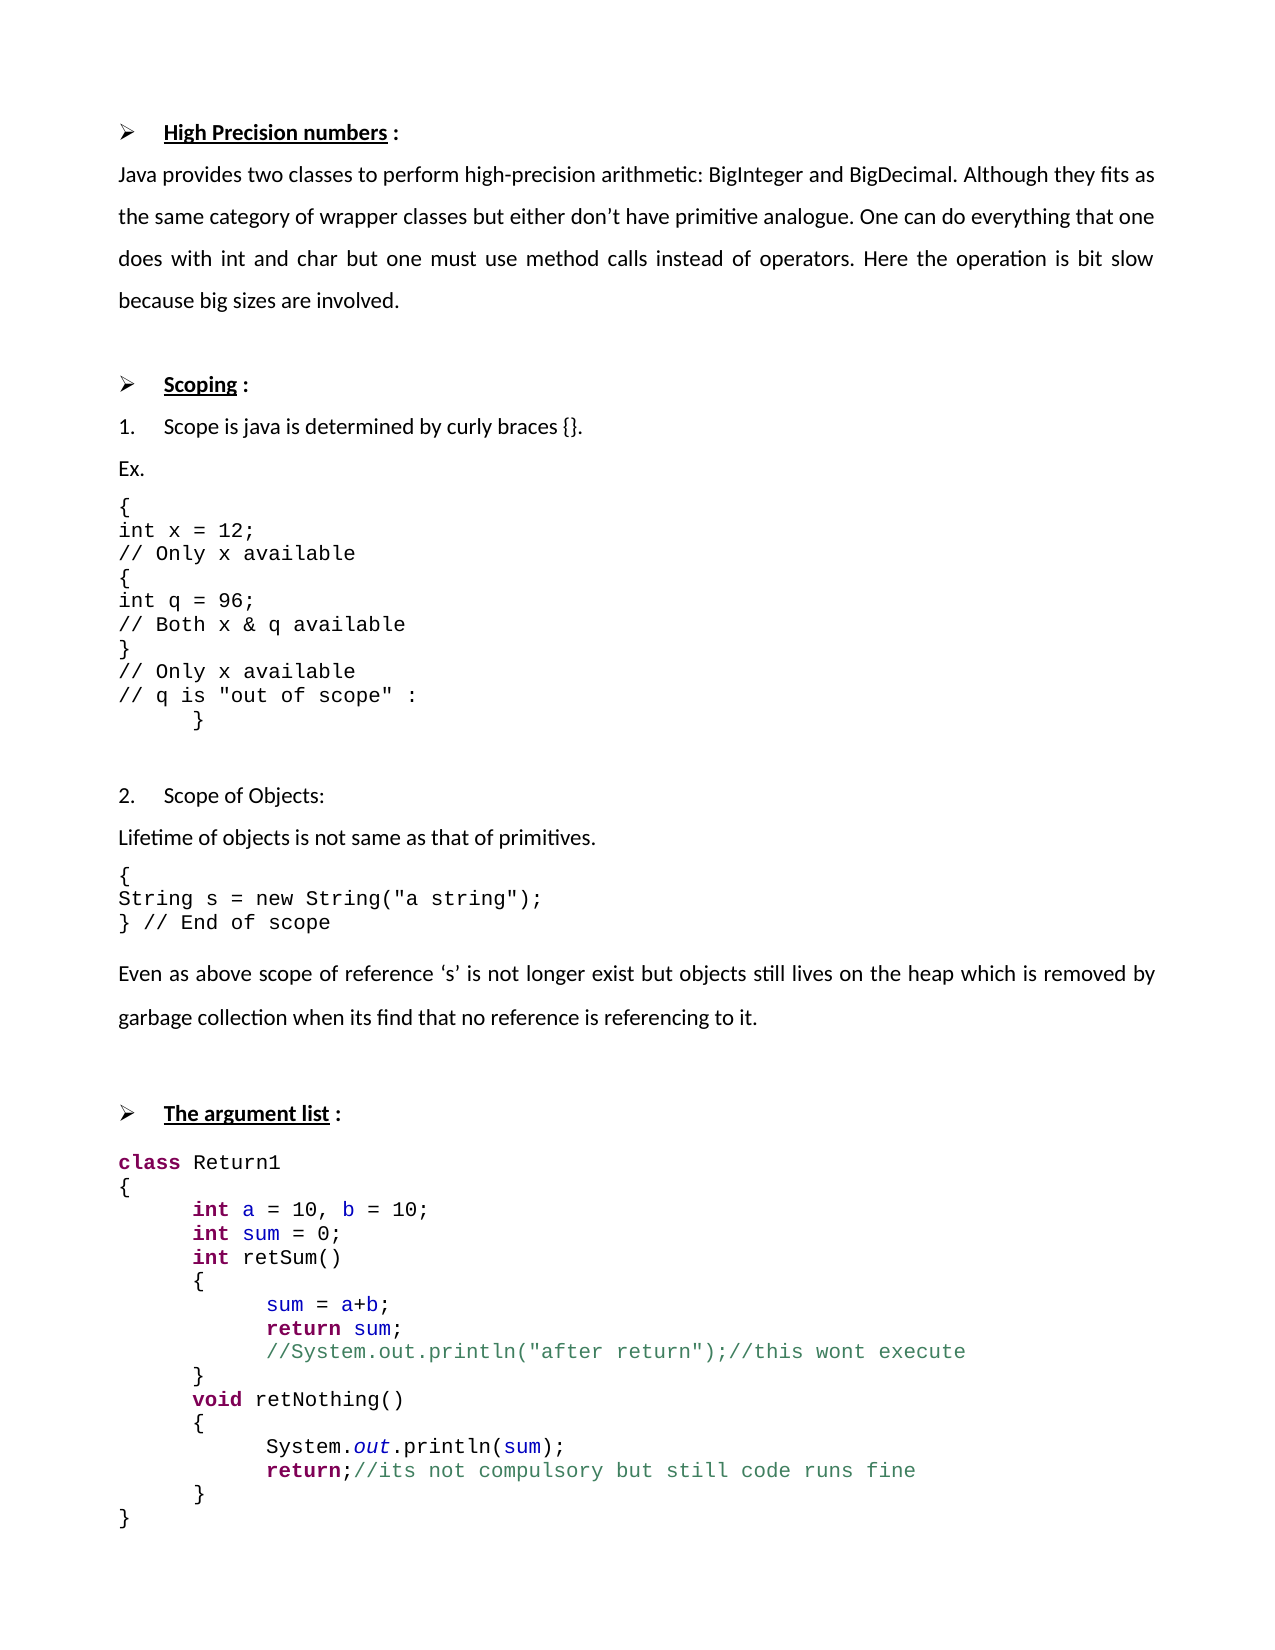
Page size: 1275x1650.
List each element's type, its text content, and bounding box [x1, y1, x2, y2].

text } [118, 638, 1157, 661]
text return sum; [118, 1318, 1157, 1341]
text int x = 12; [118, 519, 1157, 543]
text { [118, 567, 1157, 591]
list Even as above scope of reference ‘s’ is not longer exist but objects still lives on the heap which is removed by garbage collection when its find that no reference is referencing to it. [118, 959, 1157, 1031]
text System.out.println(sum); [118, 1436, 1157, 1459]
text sum = a+b; [118, 1294, 1157, 1318]
text } [118, 1507, 1157, 1531]
list Scope is java is determined by curly braces {}. [118, 412, 1157, 440]
text // Only x available [118, 661, 1157, 685]
text // Both x & q available [118, 614, 1157, 638]
text int q = 96; [118, 591, 1157, 614]
text int a = 10, b = 10; [118, 1199, 1157, 1223]
text { [118, 496, 1157, 519]
text return;//its not compulsory but still code runs fine [118, 1459, 1157, 1483]
text class Return1 [118, 1152, 1157, 1176]
text { [118, 1176, 1157, 1199]
list High Precision numbers : [118, 118, 1157, 146]
text // Only x available [118, 543, 1157, 567]
list } // End of scope [118, 912, 1157, 936]
list } [118, 709, 1157, 732]
list Java provides two classes to perform high-precision arithmetic: BigInteger and BigDecimal. Although they fits as the same category of wrapper classes but either don’t have primitive analogue. One can do everything that one does with int and char but one must use method calls instead of operators. Here the operation is bit slow because big sizes are involved. [118, 160, 1157, 314]
text int retSum() [118, 1247, 1157, 1270]
list Lifetime of objects is not same as that of primitives. [118, 823, 1157, 851]
text String s = new String("a string"); [118, 888, 1157, 912]
text // q is "out of scope" : [118, 685, 1157, 709]
text } [193, 1483, 1157, 1507]
list Scope of Objects: [118, 781, 1157, 809]
list The argument list : [118, 1099, 1157, 1127]
text //System.out.println("after return");//this wont execute [118, 1341, 1157, 1365]
text } [118, 1365, 1157, 1389]
list Ex. [118, 454, 1157, 482]
text { [118, 865, 1157, 888]
text { [118, 1412, 1157, 1436]
list Scoping : [118, 370, 1157, 398]
text { [118, 1270, 1157, 1294]
text int sum = 0; [118, 1223, 1157, 1247]
text void retNothing() [118, 1389, 1157, 1412]
